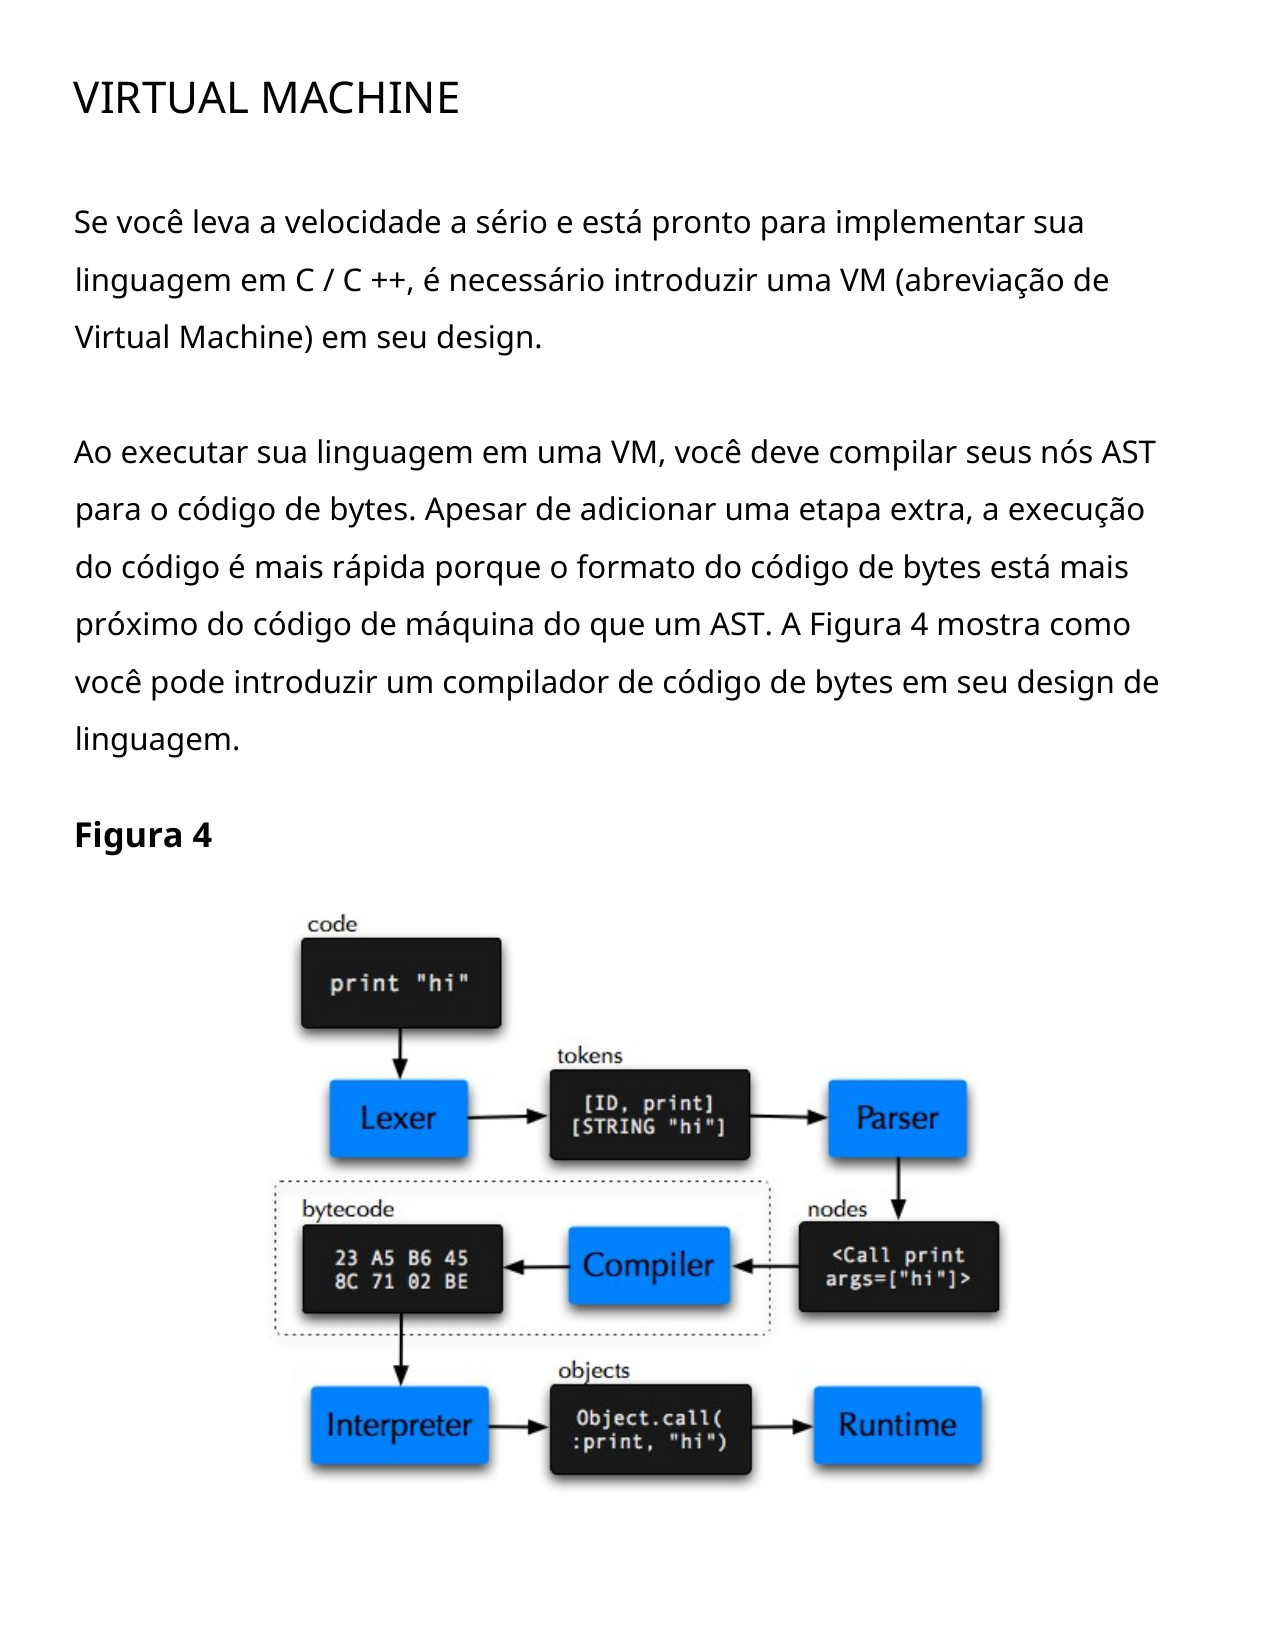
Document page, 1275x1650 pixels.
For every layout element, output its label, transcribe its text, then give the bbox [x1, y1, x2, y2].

text Figura 4 [73, 810, 1223, 857]
text VIRTUAL MACHINE [73, 67, 1272, 127]
text Se você leva a velocidade a sério e está pronto para implementar sua linguagem em C / C ++, é necessário introduzir uma VM (abreviação de Virtual Machine) em seu design. [73, 201, 1191, 358]
text Ao executar sua linguagem em uma VM, você deve compilar seus nós AST para o código de bytes. Apesar de adicionar uma etapa extra, a execução do código é mais rápida porque o formato do código de bytes está mais próximo do código de máquina do que um AST. A Figura 4 mostra como você pode introduzir um compilador de código de bytes em seu design de linguagem. [73, 429, 1191, 760]
